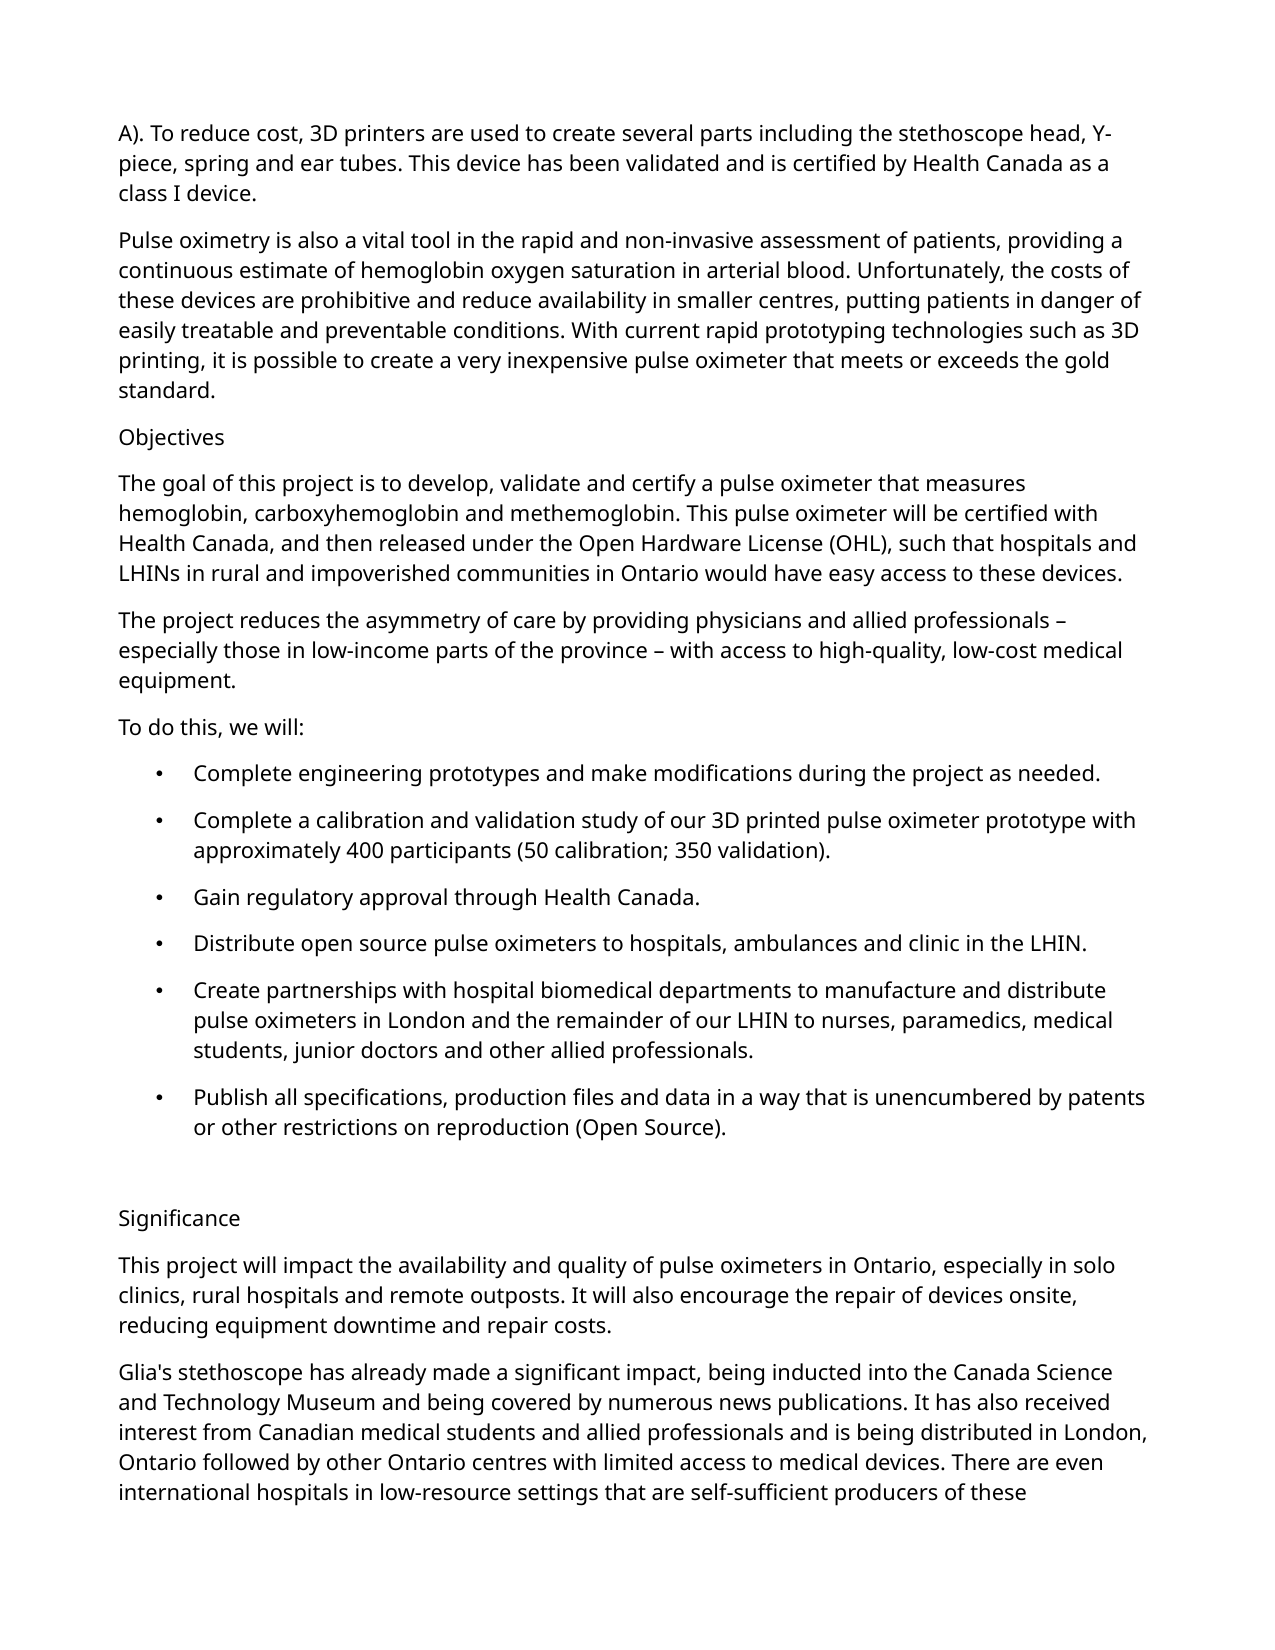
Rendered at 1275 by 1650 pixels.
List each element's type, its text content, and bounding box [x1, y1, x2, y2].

text To do this, we will: [118, 711, 1157, 741]
text This project will impact the availability and quality of pulse oximeters in Ontario, especially in solo clinics, rural hospitals and remote outposts. It will also encourage the repair of devices onsite, reducing equipment downtime and repair costs. [118, 1250, 1157, 1340]
text The goal of this project is to develop, validate and certify a pulse oximeter that measures hemoglobin, carboxyhemoglobin and methemoglobin. This pulse oximeter will be certified with Health Canada, and then released under the Open Hardware License (OHL), such that hospitals and LHINs in rural and impoverished communities in Ontario would have easy access to these devices. [118, 468, 1157, 588]
text Significance [118, 1203, 1157, 1233]
text Objectives [118, 421, 1157, 451]
list Distribute open source pulse oximeters to hospitals, ambulances and clinic in the LHIN. [156, 928, 1157, 958]
list Publish all specifications, production files and data in a way that is unencumbered by patents or other restrictions on reproduction (Open Source). [156, 1081, 1157, 1141]
list Complete engineering prototypes and make modifications during the project as needed. [156, 758, 1157, 788]
text Pulse oximetry is also a vital tool in the rapid and non-invasive assessment of patients, providing a continuous estimate of hemoglobin oxygen saturation in arterial blood. Unfortunately, the costs of these devices are prohibitive and reduce availability in smaller centres, putting patients in danger of easily treatable and preventable conditions. With current rapid prototyping technologies such as 3D printing, it is possible to create a very inexpensive pulse oximeter that meets or exceeds the gold standard. [118, 225, 1157, 404]
text Glia's stethoscope has already made a significant impact, being inducted into the Canada Science and Technology Museum and being covered by numerous news publications. It has also received interest from Canadian medical students and allied professionals and is being distributed in London, Ontario followed by other Ontario centres with limited access to medical devices. There are even international hospitals in low-resource settings that are self-sufficient producers of these [118, 1357, 1157, 1507]
text The project reduces the asymmetry of care by providing physicians and allied professionals – especially those in low-income parts of the province – with access to high-quality, low-cost medical equipment. [118, 605, 1157, 694]
list Gain regulatory approval through Health Canada. [156, 881, 1157, 911]
list Create partnerships with hospital biomedical departments to manufacture and distribute pulse oximeters in London and the remainder of our LHIN to nurses, paramedics, medical students, junior doctors and other allied professionals. [156, 975, 1157, 1064]
text A). To reduce cost, 3D printers are used to create several parts including the stethoscope head, Y-piece, spring and ear tubes. This device has been validated and is certified by Health Canada as a class I device. [118, 118, 1157, 208]
list Complete a calibration and validation study of our 3D printed pulse oximeter prototype with approximately 400 participants (50 calibration; 350 validation). [156, 805, 1157, 864]
